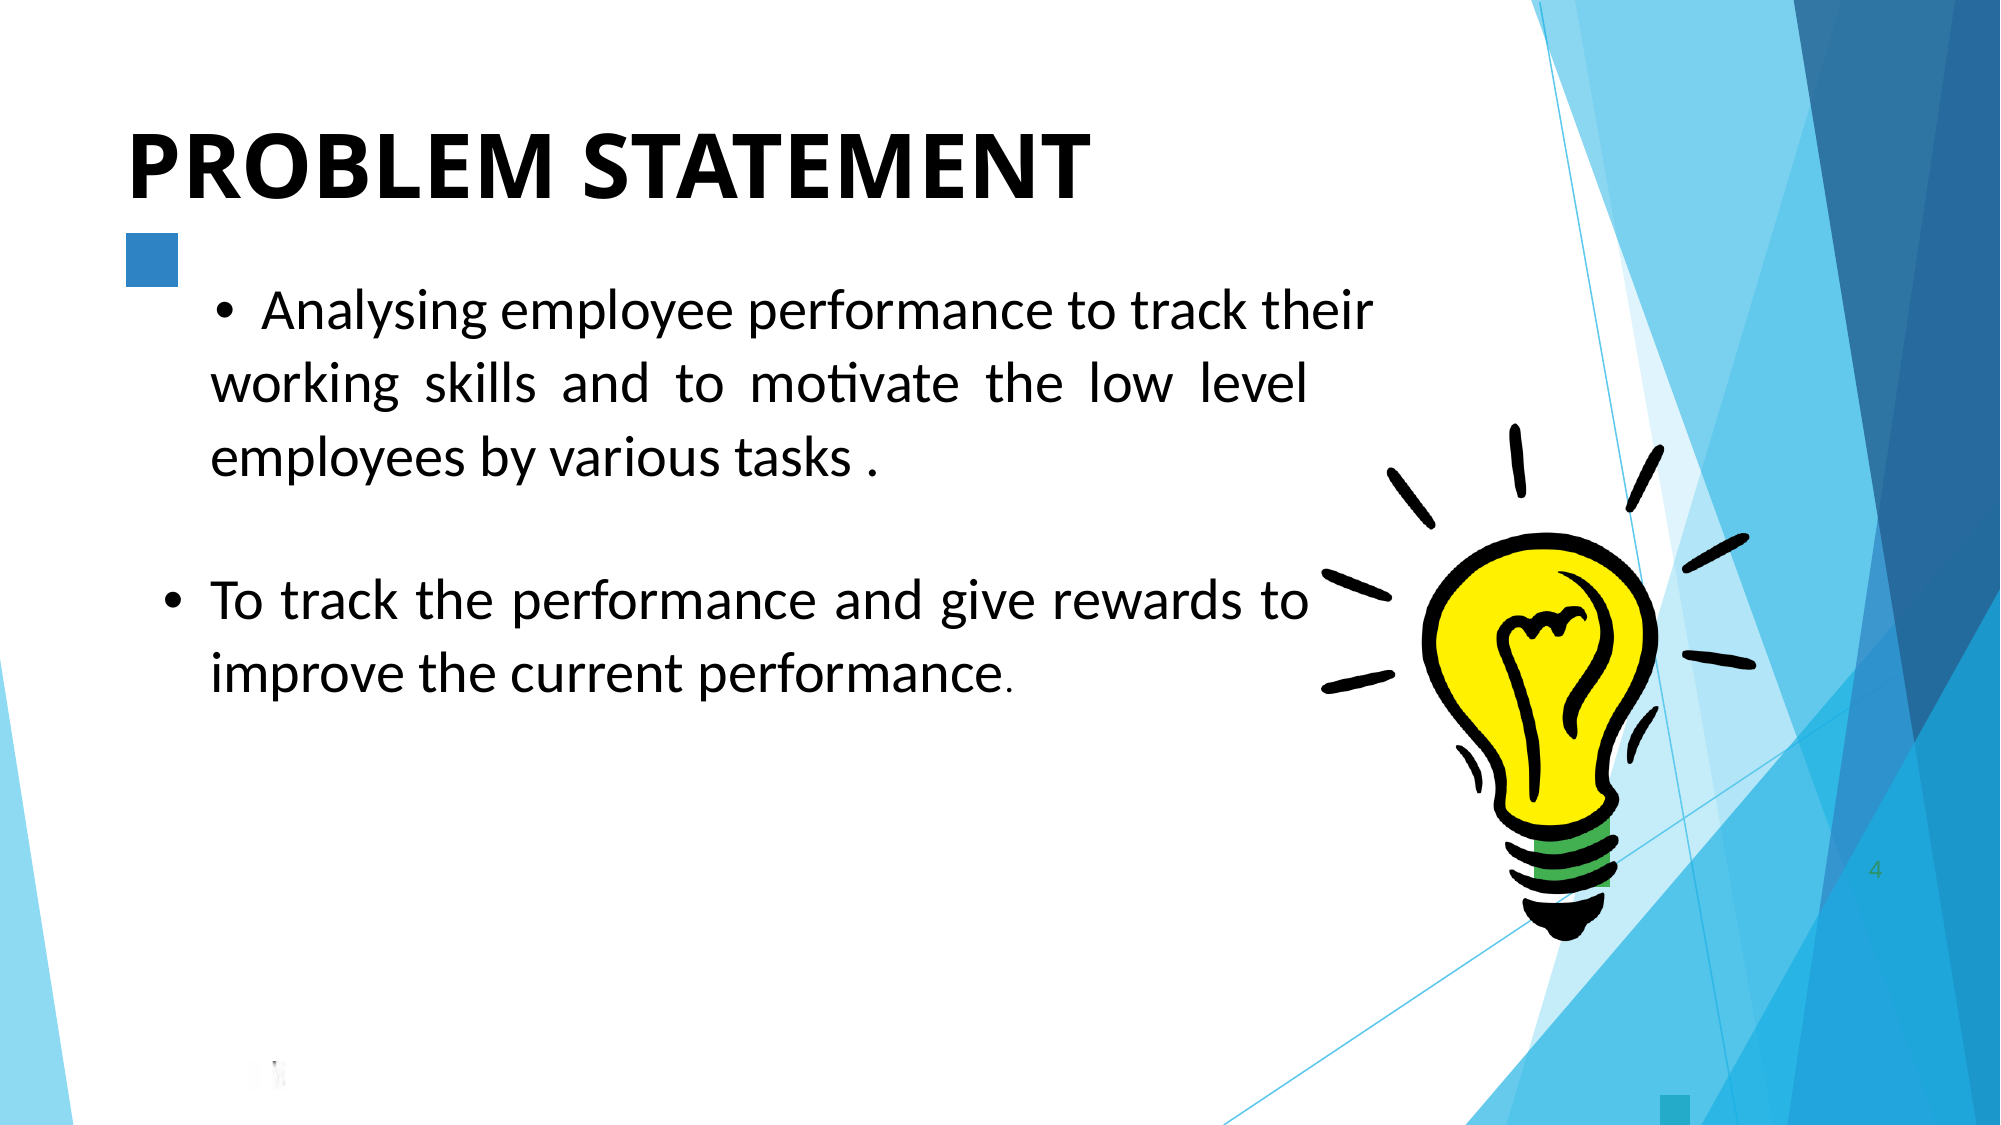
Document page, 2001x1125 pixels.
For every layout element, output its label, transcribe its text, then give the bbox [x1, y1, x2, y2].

subtitle PROBLEM STATEMENT [126, 103, 1425, 225]
list Analysing employee performance to track their working skills and to motivate the low level employees by various tasks . [163, 273, 1375, 491]
list To track the performance and give rewards to improve the current performance. [163, 562, 1375, 707]
